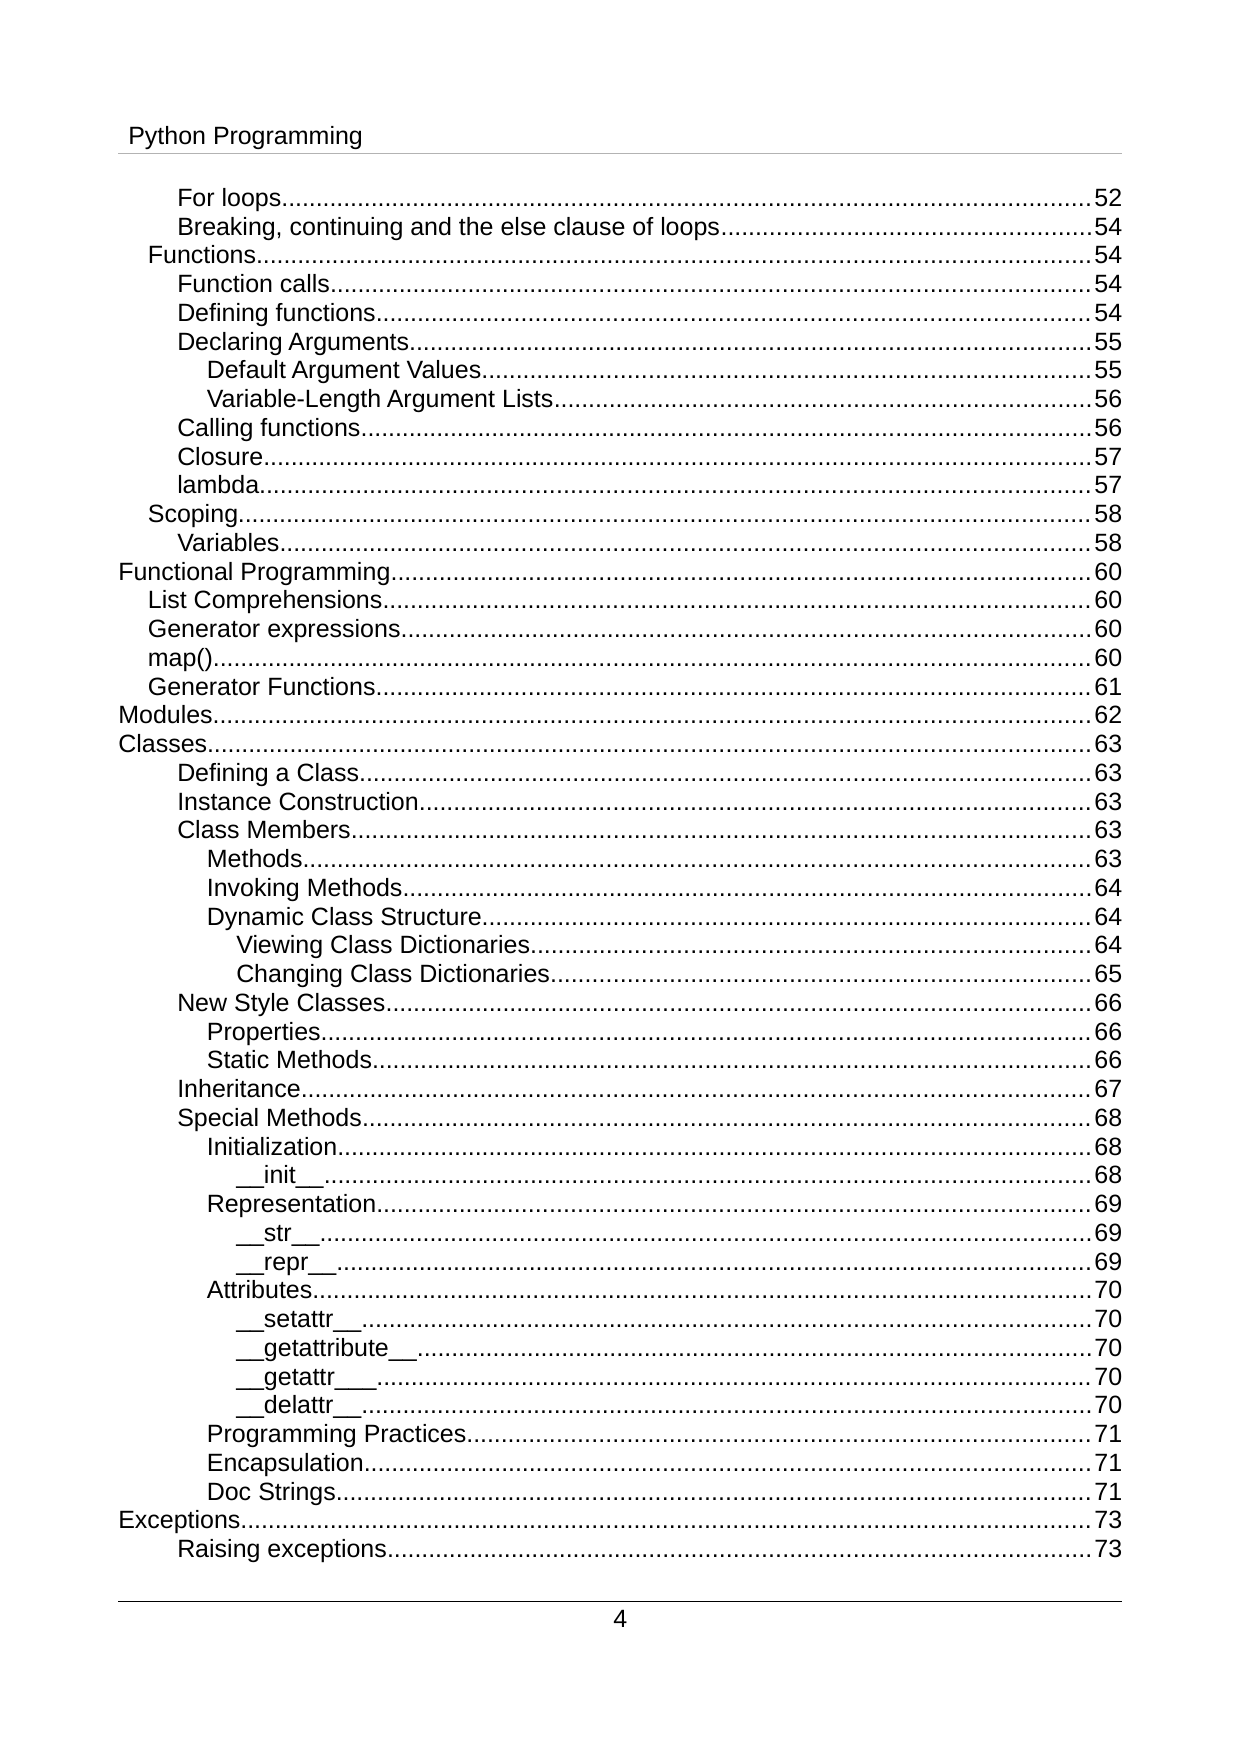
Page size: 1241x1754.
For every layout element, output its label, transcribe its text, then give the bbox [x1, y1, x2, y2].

text Closure 57 [177, 442, 1122, 470]
text Generator expressions 60 [148, 614, 1122, 643]
text Class Members 63 [177, 815, 1122, 844]
text Modules 62 [118, 700, 1122, 729]
text Static Methods 66 [207, 1045, 1122, 1074]
text Methods 63 [207, 844, 1122, 873]
text __repr__ 69 [236, 1247, 1122, 1275]
text Functional Programming 60 [118, 557, 1122, 585]
text Attributes 70 [207, 1275, 1122, 1304]
text __setattr__ 70 [236, 1304, 1122, 1333]
text Programming Practices 71 [207, 1419, 1122, 1448]
text Encapsulation 71 [207, 1448, 1122, 1477]
text Functions 54 [148, 240, 1122, 269]
text Defining functions 54 [177, 298, 1122, 327]
text Properties 66 [207, 1017, 1122, 1045]
text New Style Classes 66 [177, 988, 1122, 1017]
text __getattr___ 70 [236, 1362, 1122, 1390]
text map() 60 [148, 643, 1122, 672]
text Changing Class Dictionaries 65 [236, 959, 1122, 988]
text __str__ 69 [236, 1218, 1122, 1247]
text Default Argument Values 55 [207, 355, 1122, 384]
text Generator Functions 61 [148, 672, 1122, 700]
text Doc Strings 71 [207, 1477, 1122, 1505]
text Variable-Length Argument Lists 56 [207, 384, 1122, 413]
text Invoking Methods 64 [207, 873, 1122, 902]
text Dynamic Class Structure 64 [207, 902, 1122, 930]
text Instance Construction 63 [177, 787, 1122, 815]
text Calling functions 56 [177, 413, 1122, 442]
text Variables 58 [177, 528, 1122, 557]
text List Comprehensions 60 [148, 585, 1122, 614]
text lambda 57 [177, 470, 1122, 499]
text Representation 69 [207, 1189, 1122, 1218]
text Declaring Arguments 55 [177, 327, 1122, 355]
text Raising exceptions 73 [177, 1534, 1122, 1563]
text Viewing Class Dictionaries 64 [236, 930, 1122, 959]
text For loops 52 [177, 183, 1122, 212]
text Exceptions 73 [118, 1505, 1122, 1534]
text Scoping 58 [148, 499, 1122, 528]
text __getattribute__ 70 [236, 1333, 1122, 1362]
text Classes 63 [118, 729, 1122, 758]
text Inheritance 67 [177, 1074, 1122, 1103]
text Defining a Class 63 [177, 758, 1122, 787]
text Initialization 68 [207, 1132, 1122, 1160]
text Function calls 54 [177, 269, 1122, 298]
text Breaking, continuing and the else clause of loops 54 [177, 212, 1122, 240]
text __init__ 68 [236, 1160, 1122, 1189]
text Special Methods 68 [177, 1103, 1122, 1132]
text __delattr__ 70 [236, 1390, 1122, 1419]
